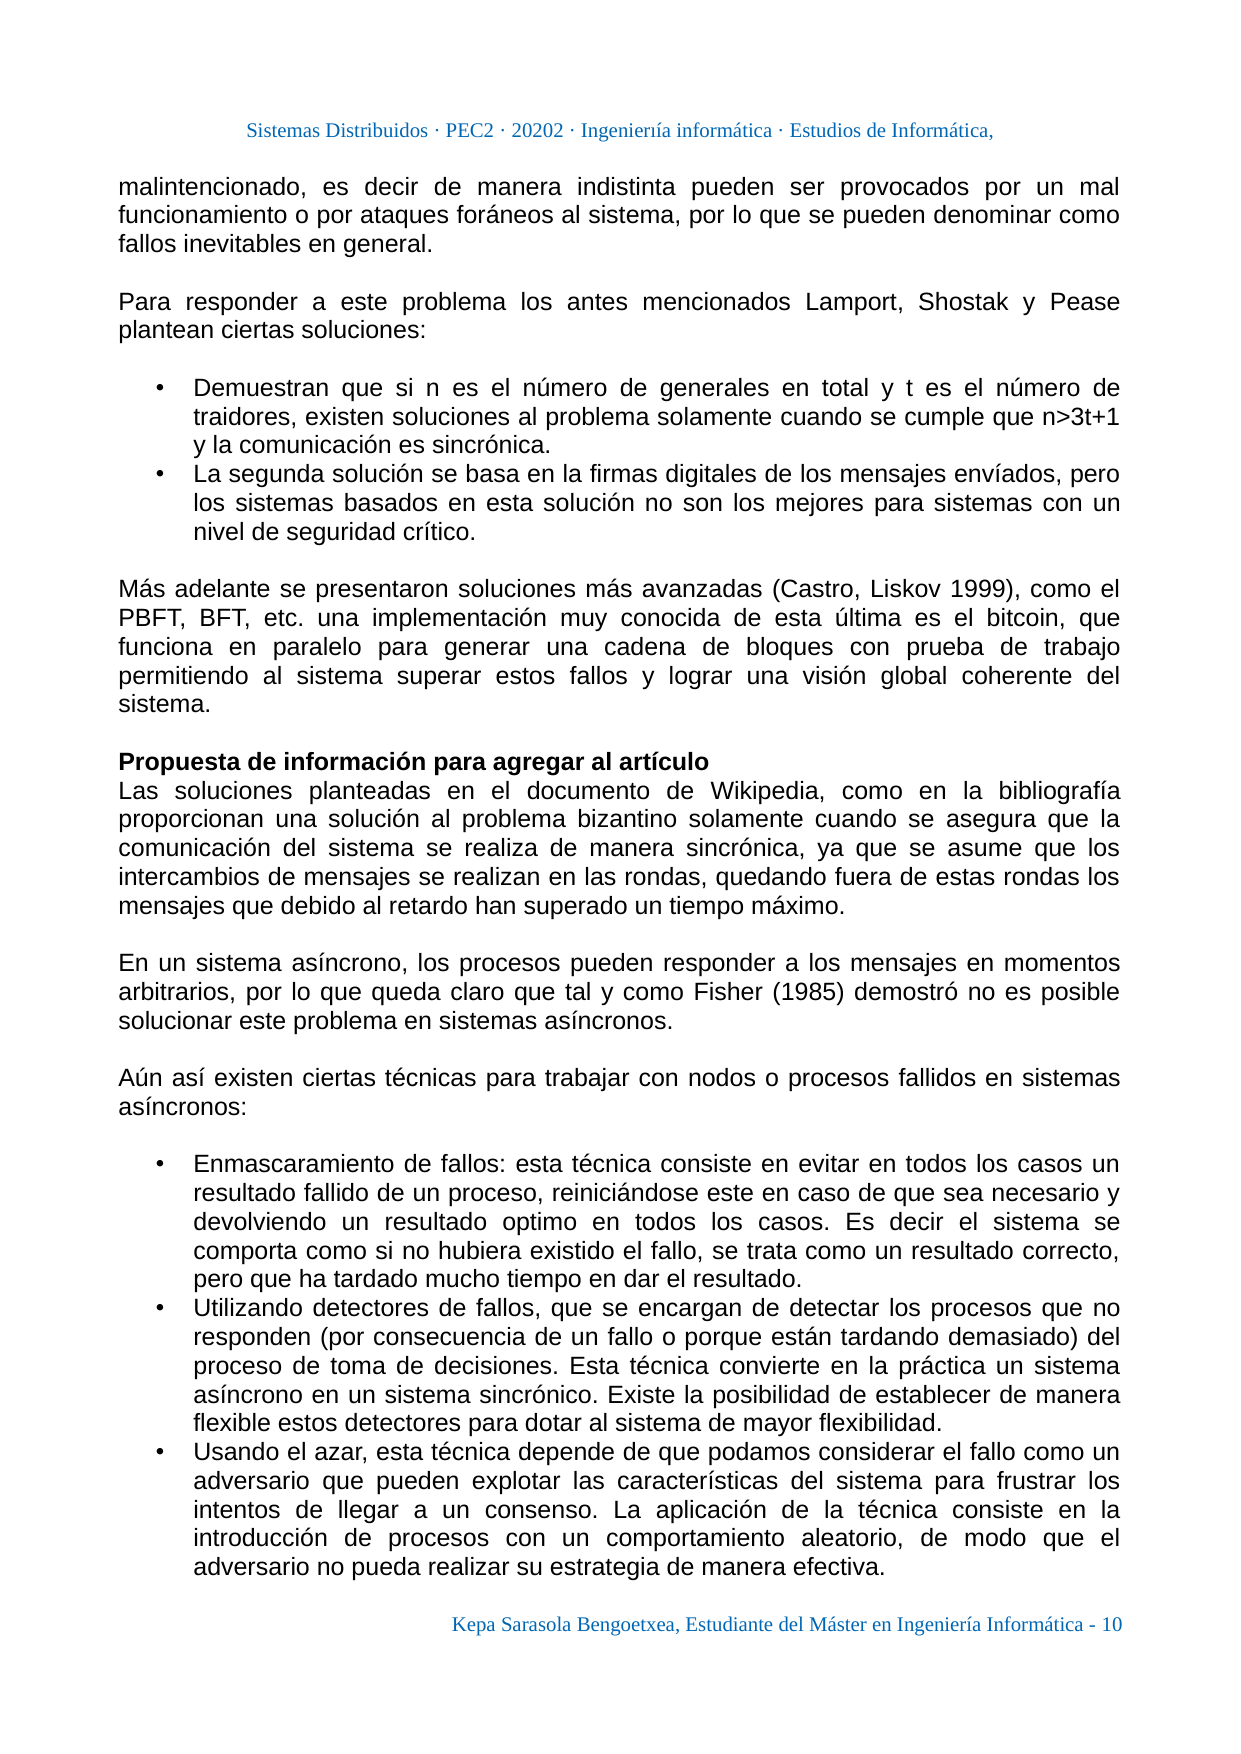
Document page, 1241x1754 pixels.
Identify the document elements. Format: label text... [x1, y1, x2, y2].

text Aún así existen ciertas técnicas para trabajar con nodos o procesos fallidos en sistemas asíncronos: [118, 1063, 1122, 1121]
list Enmascaramiento de fallos: esta técnica consiste en evitar en todos los casos un resultado fallido de un proceso, reiniciándose este en caso de que sea necesario y devolviendo un resultado optimo en todos los casos. Es decir el sistema se comporta como si no hubiera existido el fallo, se trata como un resultado correcto, pero que ha tardado mucho tiempo en dar el resultado. [156, 1149, 1122, 1293]
text Propuesta de información para agregar al artículo [118, 747, 1122, 776]
text Más adelante se presentaron soluciones más avanzadas (Castro, Liskov 1999), como el PBFT, BFT, etc. una implementación muy conocida de esta última es el bitcoin, que funciona en paralelo para generar una cadena de bloques con prueba de trabajo permitiendo al sistema superar estos fallos y lograr una visión global coherente del sistema. [118, 574, 1122, 718]
text En un sistema asíncrono, los procesos pueden responder a los mensajes en momentos arbitrarios, por lo que queda claro que tal y como Fisher (1985) demostró no es posible solucionar este problema en sistemas asíncronos. [118, 948, 1122, 1034]
text Para responder a este problema los antes mencionados Lamport, Shostak y Pease plantean ciertas soluciones: [118, 287, 1122, 344]
text malintencionado, es decir de manera indistinta pueden ser provocados por un mal funcionamiento o por ataques foráneos al sistema, por lo que se pueden denominar como fallos inevitables en general. [118, 172, 1122, 258]
list Usando el azar, esta técnica depende de que podamos considerar el fallo como un adversario que pueden explotar las características del sistema para frustrar los intentos de llegar a un consenso. La aplicación de la técnica consiste en la introducción de procesos con un comportamiento aleatorio, de modo que el adversario no pueda realizar su estrategia de manera efectiva. [156, 1437, 1122, 1581]
list Utilizando detectores de fallos, que se encargan de detectar los procesos que no responden (por consecuencia de un fallo o porque están tardando demasiado) del proceso de toma de decisiones. Esta técnica convierte en la práctica un sistema asíncrono en un sistema sincrónico. Existe la posibilidad de establecer de manera flexible estos detectores para dotar al sistema de mayor flexibilidad. [156, 1293, 1122, 1437]
list Demuestran que si n es el número de generales en total y t es el número de traidores, existen soluciones al problema solamente cuando se cumple que n>3t+1 y la comunicación es sincrónica. [156, 373, 1122, 459]
text Las soluciones planteadas en el documento de Wikipedia, como en la bibliografía proporcionan una solución al problema bizantino solamente cuando se asegura que la comunicación del sistema se realiza de manera sincrónica, ya que se asume que los intercambios de mensajes se realizan en las rondas, quedando fuera de estas rondas los mensajes que debido al retardo han superado un tiempo máximo. [118, 776, 1122, 919]
list La segunda solución se basa en la firmas digitales de los mensajes envíados, pero los sistemas basados en esta solución no son los mejores para sistemas con un nivel de seguridad crítico. [156, 459, 1122, 546]
